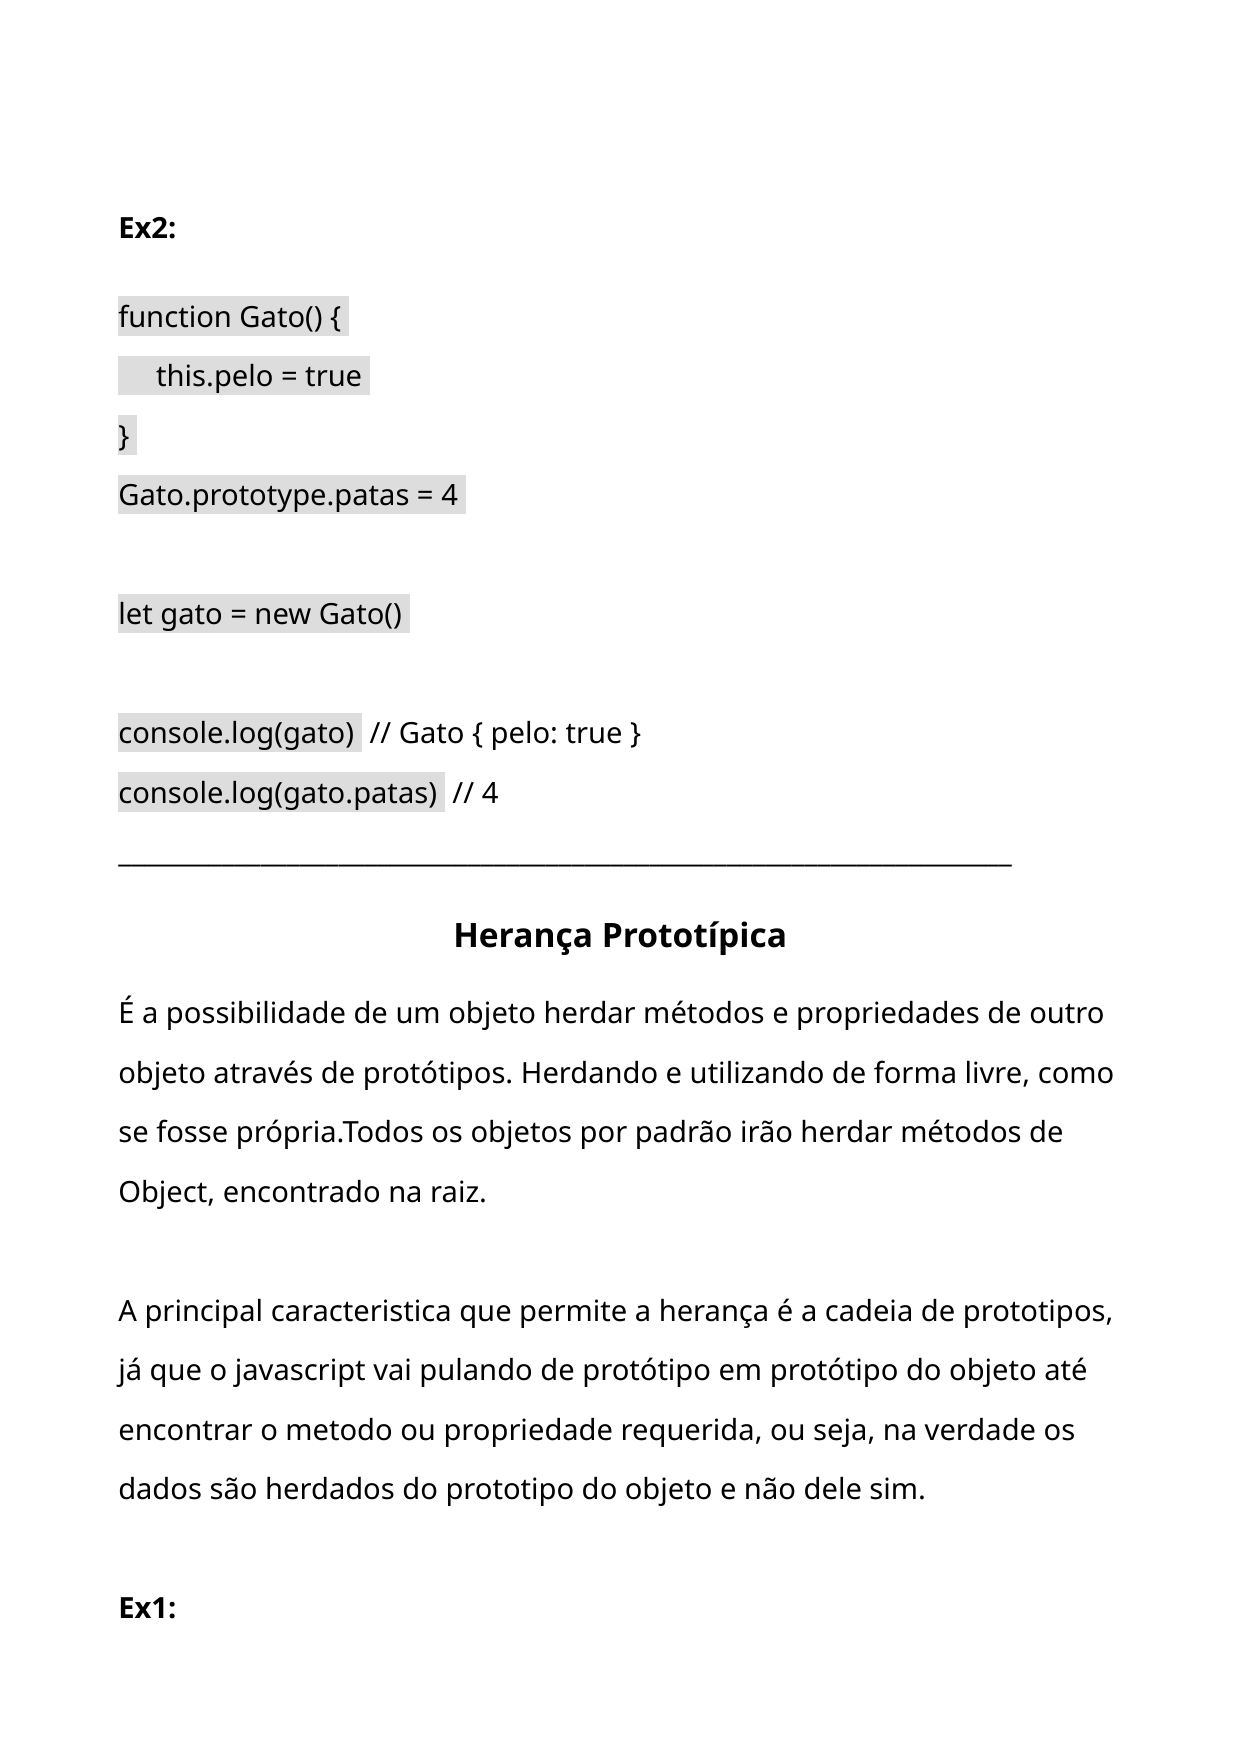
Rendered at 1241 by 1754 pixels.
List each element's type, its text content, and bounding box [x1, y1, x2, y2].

text let gato = new Gato() [118, 593, 1122, 633]
text Gato.prototype.patas = 4 [118, 474, 1122, 514]
text this.pelo = true [118, 356, 1122, 395]
text Ex1: [118, 1587, 1122, 1627]
subtitle Herança Prototípica [118, 912, 1122, 957]
text É a possibilidade de um objeto herdar métodos e propriedades de outro objeto através de protótipos. Herdando e utilizando de forma livre, como se fosse própria.Todos os objetos por padrão irão herdar métodos de Object, encontrado na raiz. [118, 993, 1122, 1211]
text A principal caracteristica que permite a herança é a cadeia de prototipos, já que o javascript vai pulando de protótipo em protótipo do objeto até encontrar o metodo ou propriedade requerida, ou seja, na verdade os dados são herdados do prototipo do objeto e não dele sim. [118, 1290, 1122, 1508]
text _____________________________________________________________________ [118, 831, 1122, 871]
text console.log(gato) // Gato { pelo: true } [118, 712, 1122, 752]
text console.log(gato.patas) // 4 [118, 772, 1122, 812]
text function Gato() { [118, 296, 1122, 336]
text } [118, 415, 1122, 455]
text Ex2: [118, 207, 1122, 247]
